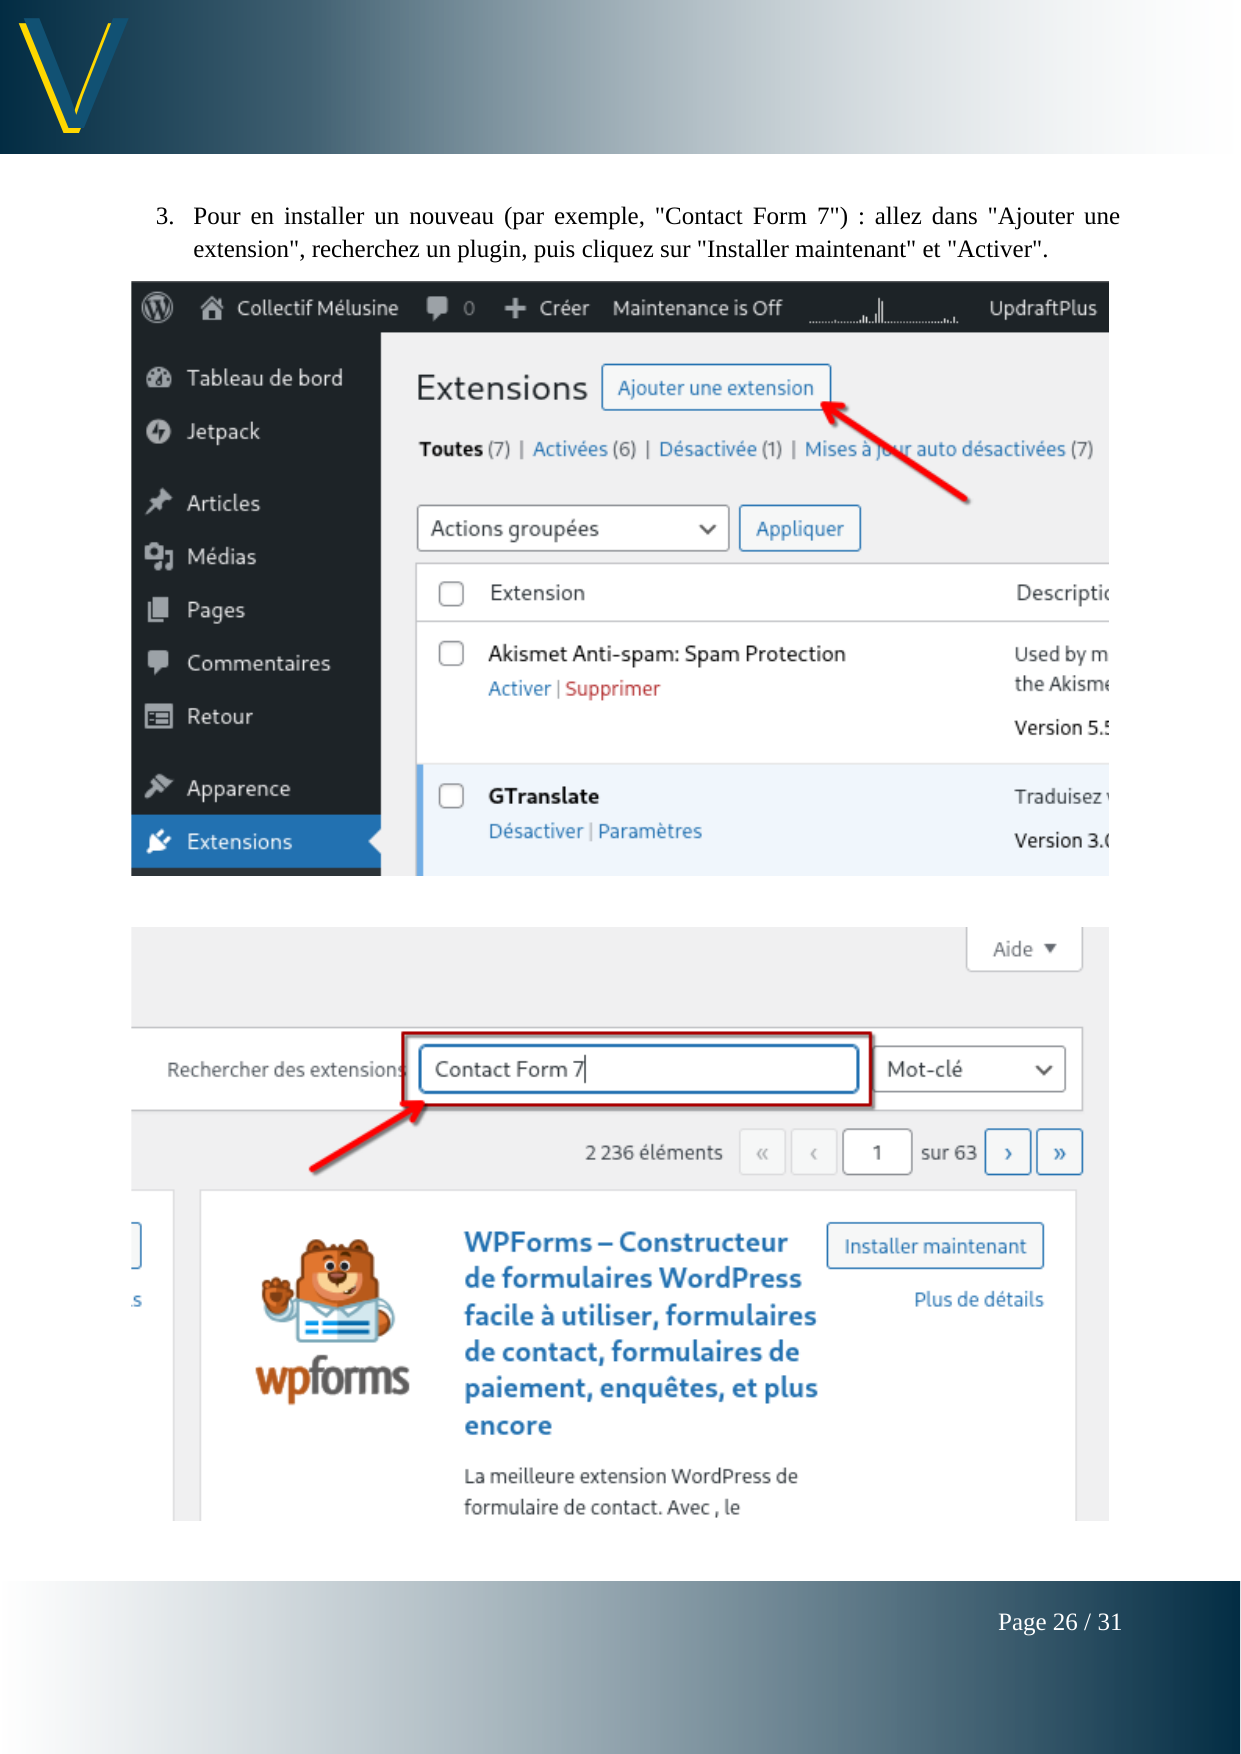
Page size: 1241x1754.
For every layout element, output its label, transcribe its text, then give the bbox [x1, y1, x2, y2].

picture [131, 927, 1109, 1521]
list Pour en installer un nouveau (par exemple, "Contact Form 7") : allez dans "Ajouter une extension", recherchez un plugin, puis cliquez sur "Installer maintenant" et "Activer". [156, 201, 1122, 263]
picture [131, 281, 1109, 876]
